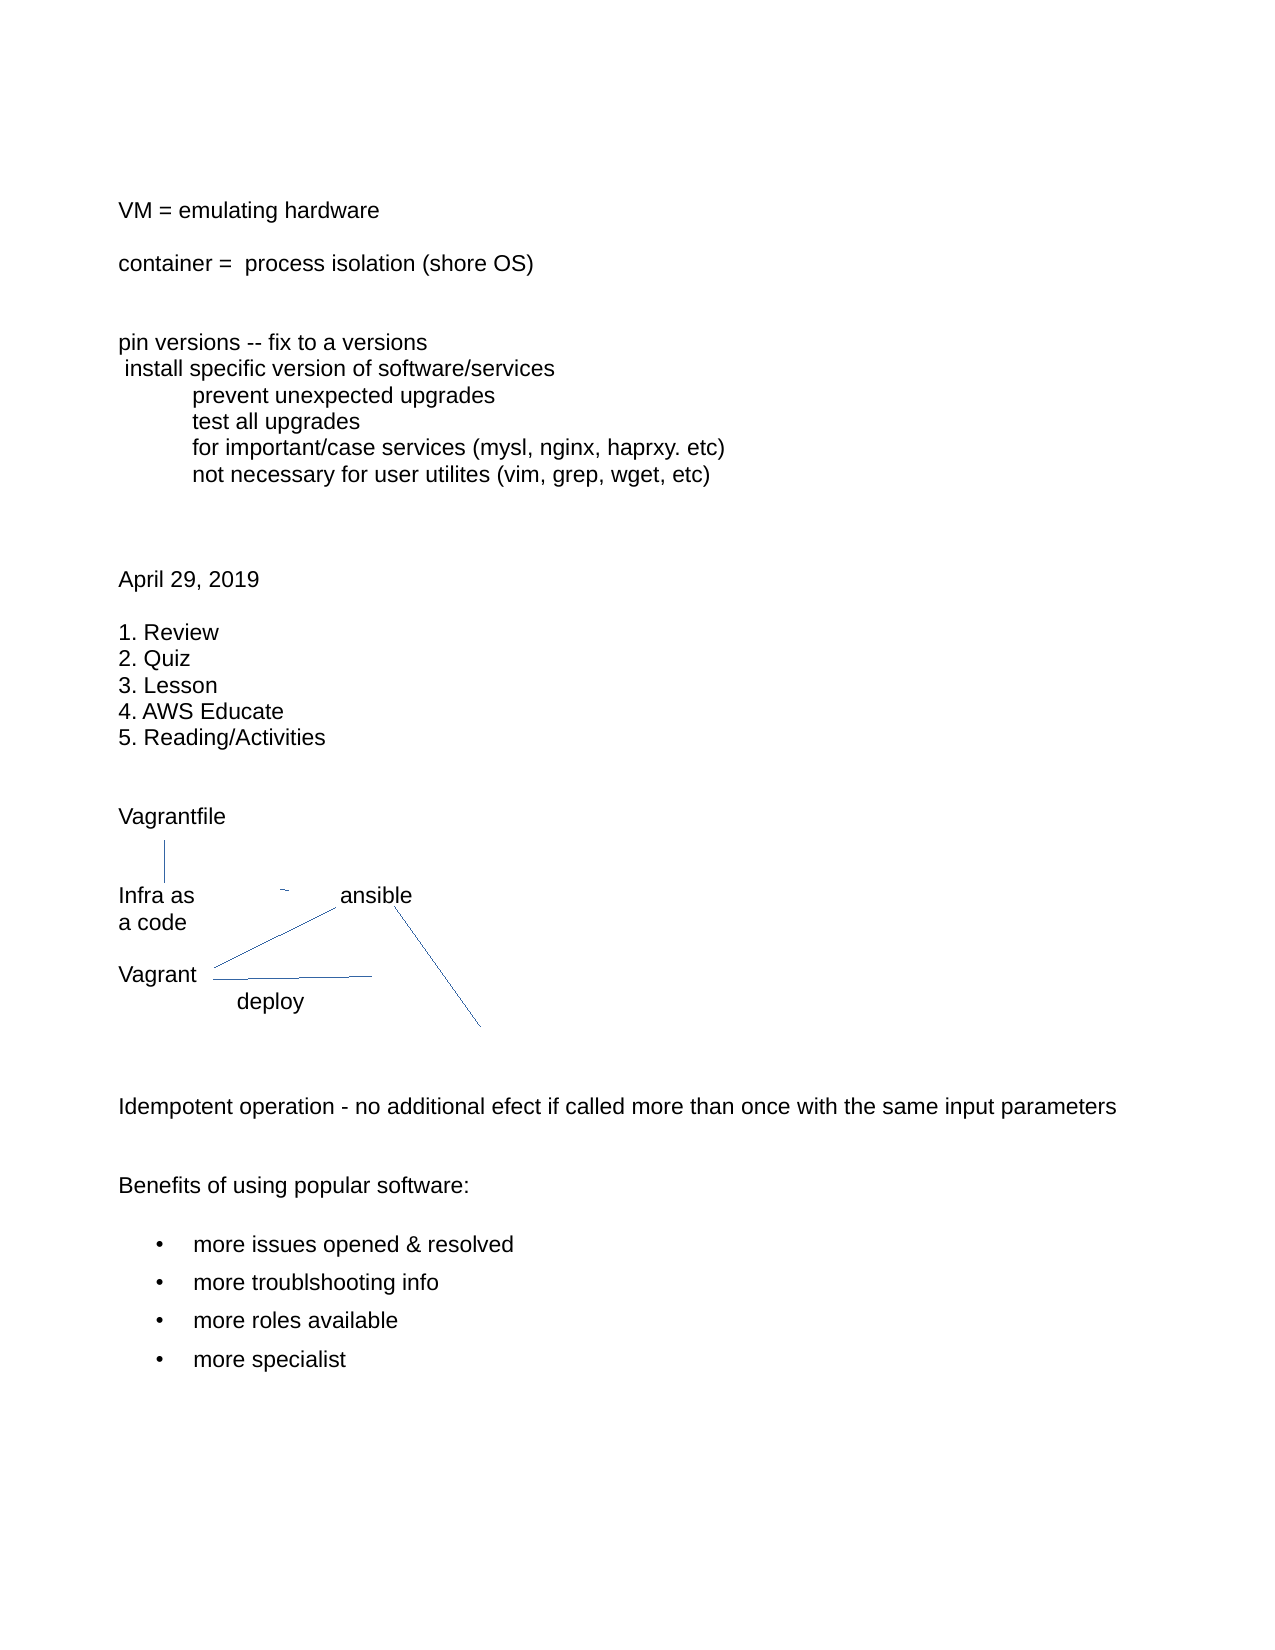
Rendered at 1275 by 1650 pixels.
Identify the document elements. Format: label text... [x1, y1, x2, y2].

text VM = emulating hardware [118, 197, 1157, 223]
text Benefits of using popular software: [118, 1172, 1157, 1199]
list more troublshooting info [156, 1269, 1157, 1296]
text Infra as ansible [118, 882, 1157, 909]
list more specialist [156, 1346, 1157, 1372]
text pin versions -- fix to a versions [118, 329, 1157, 355]
text 5. Reading/Activities [118, 724, 1157, 751]
text deploy [118, 988, 1157, 1014]
text Vagrant [118, 961, 1157, 988]
text 2. Quiz [118, 645, 1157, 672]
list more roles available [156, 1307, 1157, 1334]
text 4. AWS Educate [118, 698, 1157, 724]
text container = process isolation (shore OS) [118, 250, 1157, 276]
text prevent unexpected upgrades [118, 382, 1157, 408]
text April 29, 2019 [118, 566, 1157, 592]
text test all upgrades [118, 408, 1157, 434]
text for important/case services (mysl, nginx, haprxy. etc) [118, 434, 1157, 461]
text 1. Review [118, 619, 1157, 645]
text Vagrantfile [118, 803, 1157, 830]
list more issues opened & resolved [156, 1231, 1157, 1257]
text install specific version of software/services [118, 355, 1157, 382]
text Idempotent operation - no additional efect if called more than once with the same input parameters [118, 1093, 1157, 1119]
text a code [118, 909, 1157, 935]
text 3. Lesson [118, 672, 1157, 698]
text not necessary for user utilites (vim, grep, wget, etc) [118, 461, 1157, 487]
